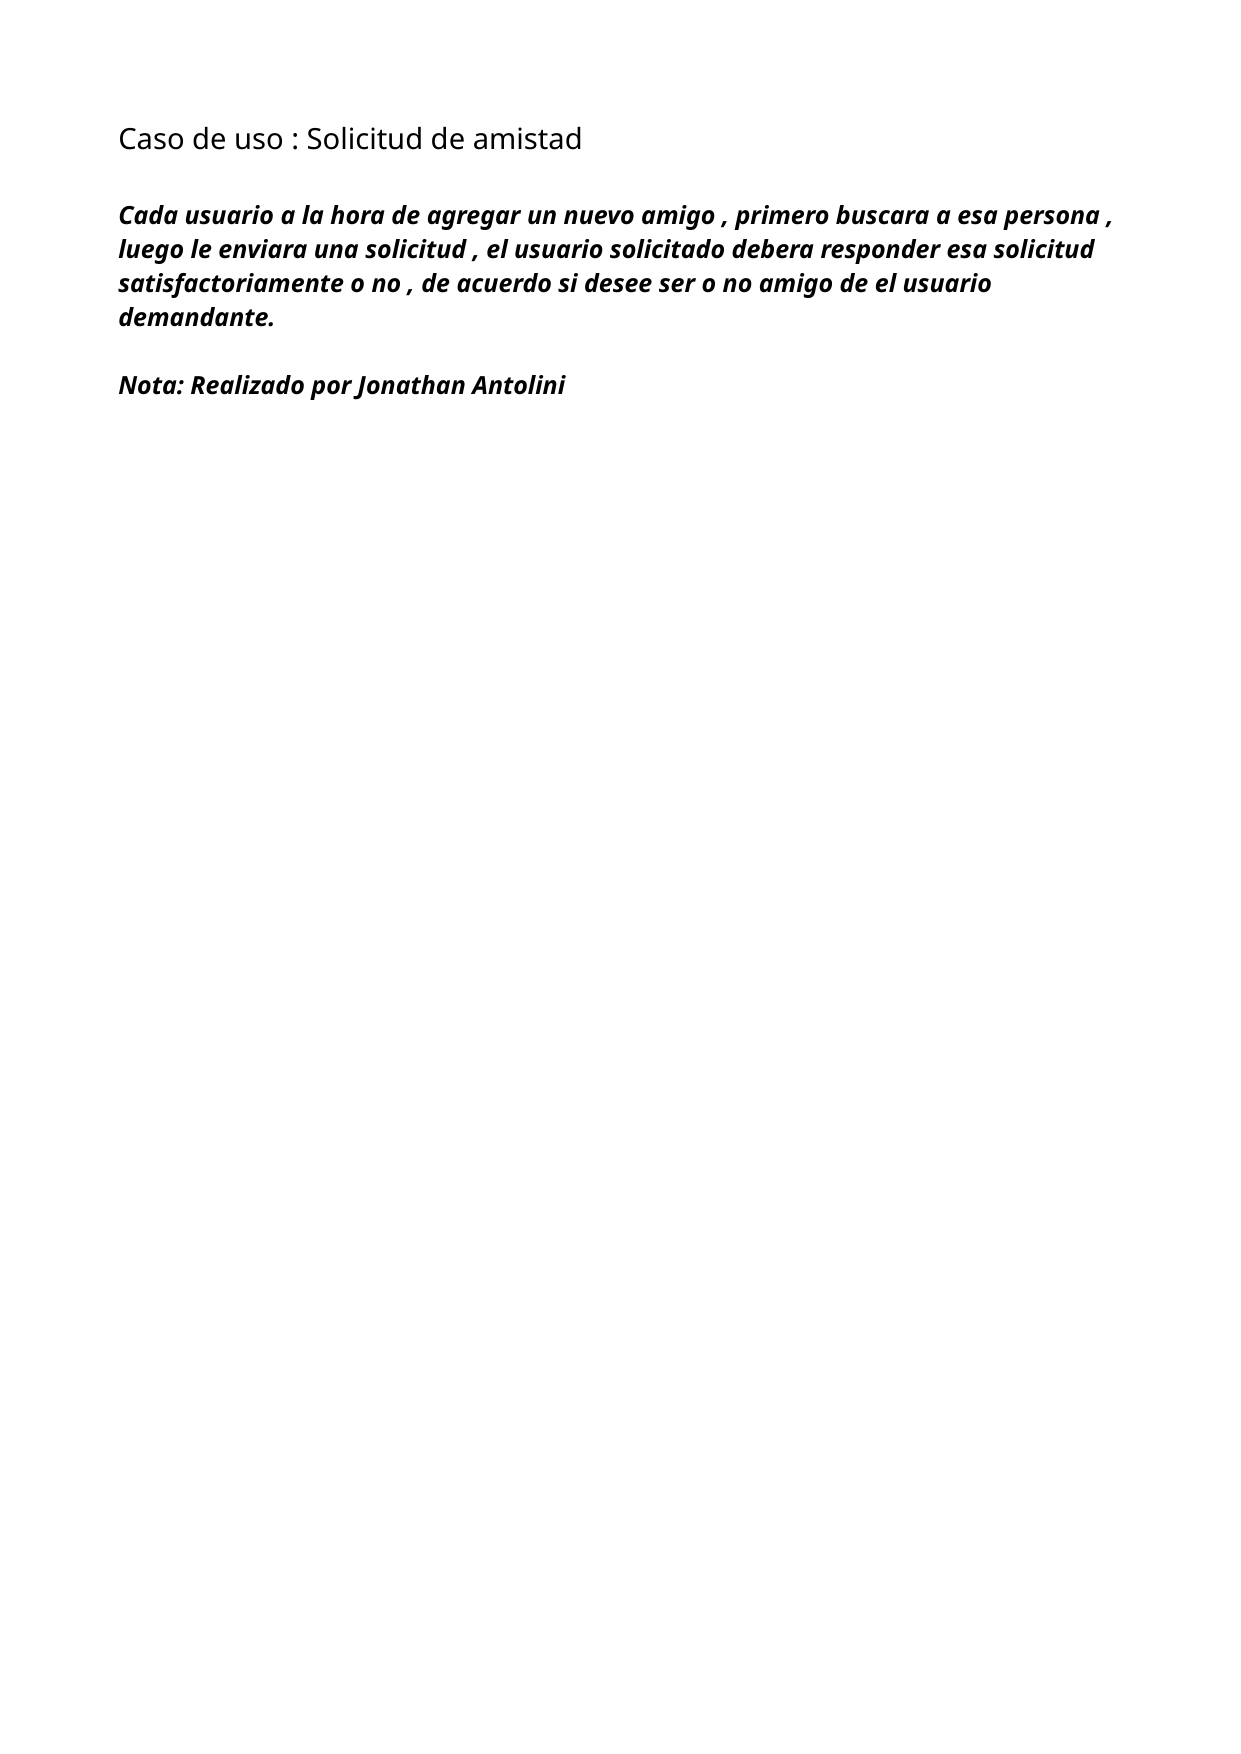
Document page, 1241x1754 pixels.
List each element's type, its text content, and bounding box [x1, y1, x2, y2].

text Cada usuario a la hora de agregar un nuevo amigo , primero buscara a esa persona , luego le enviara una solicitud , el usuario solicitado debera responder esa solicitud satisfactoriamente o no , de acuerdo si desee ser o no amigo de el usuario demandante. [118, 197, 1122, 334]
text Caso de uso : Solicitud de amistad [118, 118, 1122, 158]
text Nota: Realizado por Jonathan Antolini [118, 368, 1122, 402]
